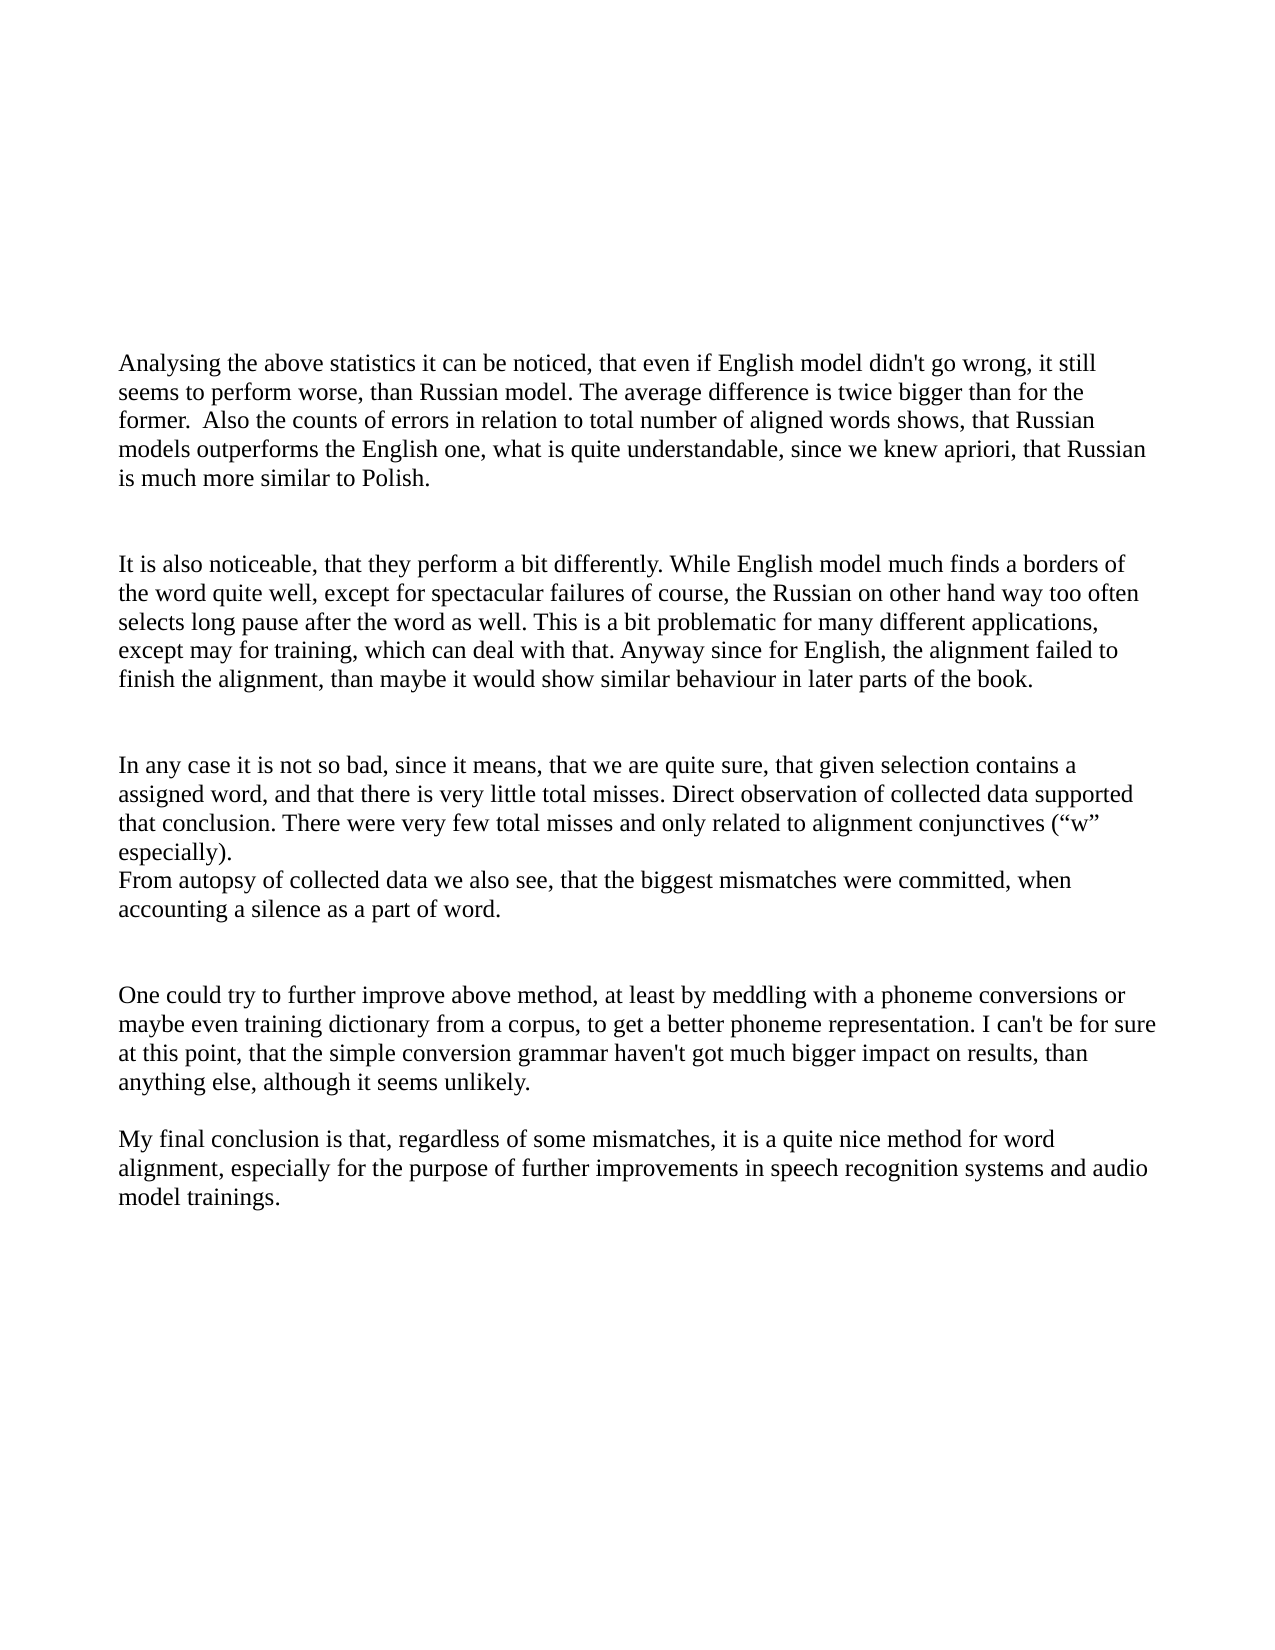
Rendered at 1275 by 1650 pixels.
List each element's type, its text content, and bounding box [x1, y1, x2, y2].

text One could try to further improve above method, at least by meddling with a phoneme conversions or maybe even training dictionary from a corpus, to get a better phoneme representation. I can't be for sure at this point, that the simple conversion grammar haven't got much bigger impact on results, than anything else, although it seems unlikely. [118, 981, 1157, 1096]
text In any case it is not so bad, since it means, that we are quite sure, that given selection contains a assigned word, and that there is very little total misses. Direct observation of collected data supported that conclusion. There were very few total misses and only related to alignment conjunctives (“w” especially). [118, 751, 1157, 866]
text My final conclusion is that, regardless of some mismatches, it is a quite nice method for word alignment, especially for the purpose of further improvements in speech recognition systems and audio model trainings. [118, 1124, 1157, 1211]
text Analysing the above statistics it can be noticed, that even if English model didn't go wrong, it still seems to perform worse, than Russian model. The average difference is twice bigger than for the former. Also the counts of errors in relation to total number of aligned words shows, that Russian models outperforms the English one, what is quite understandable, since we knew apriori, that Russian is much more similar to Polish. [118, 348, 1157, 492]
text From autopsy of collected data we also see, that the biggest mismatches were committed, when accounting a silence as a part of word. [118, 866, 1157, 923]
text It is also noticeable, that they perform a bit differently. While English model much finds a borders of the word quite well, except for spectacular failures of course, the Russian on other hand way too often selects long pause after the word as well. This is a bit problematic for many different applications, except may for training, which can deal with that. Anyway since for English, the alignment failed to finish the alignment, than maybe it would show similar behaviour in later parts of the book. [118, 549, 1157, 693]
